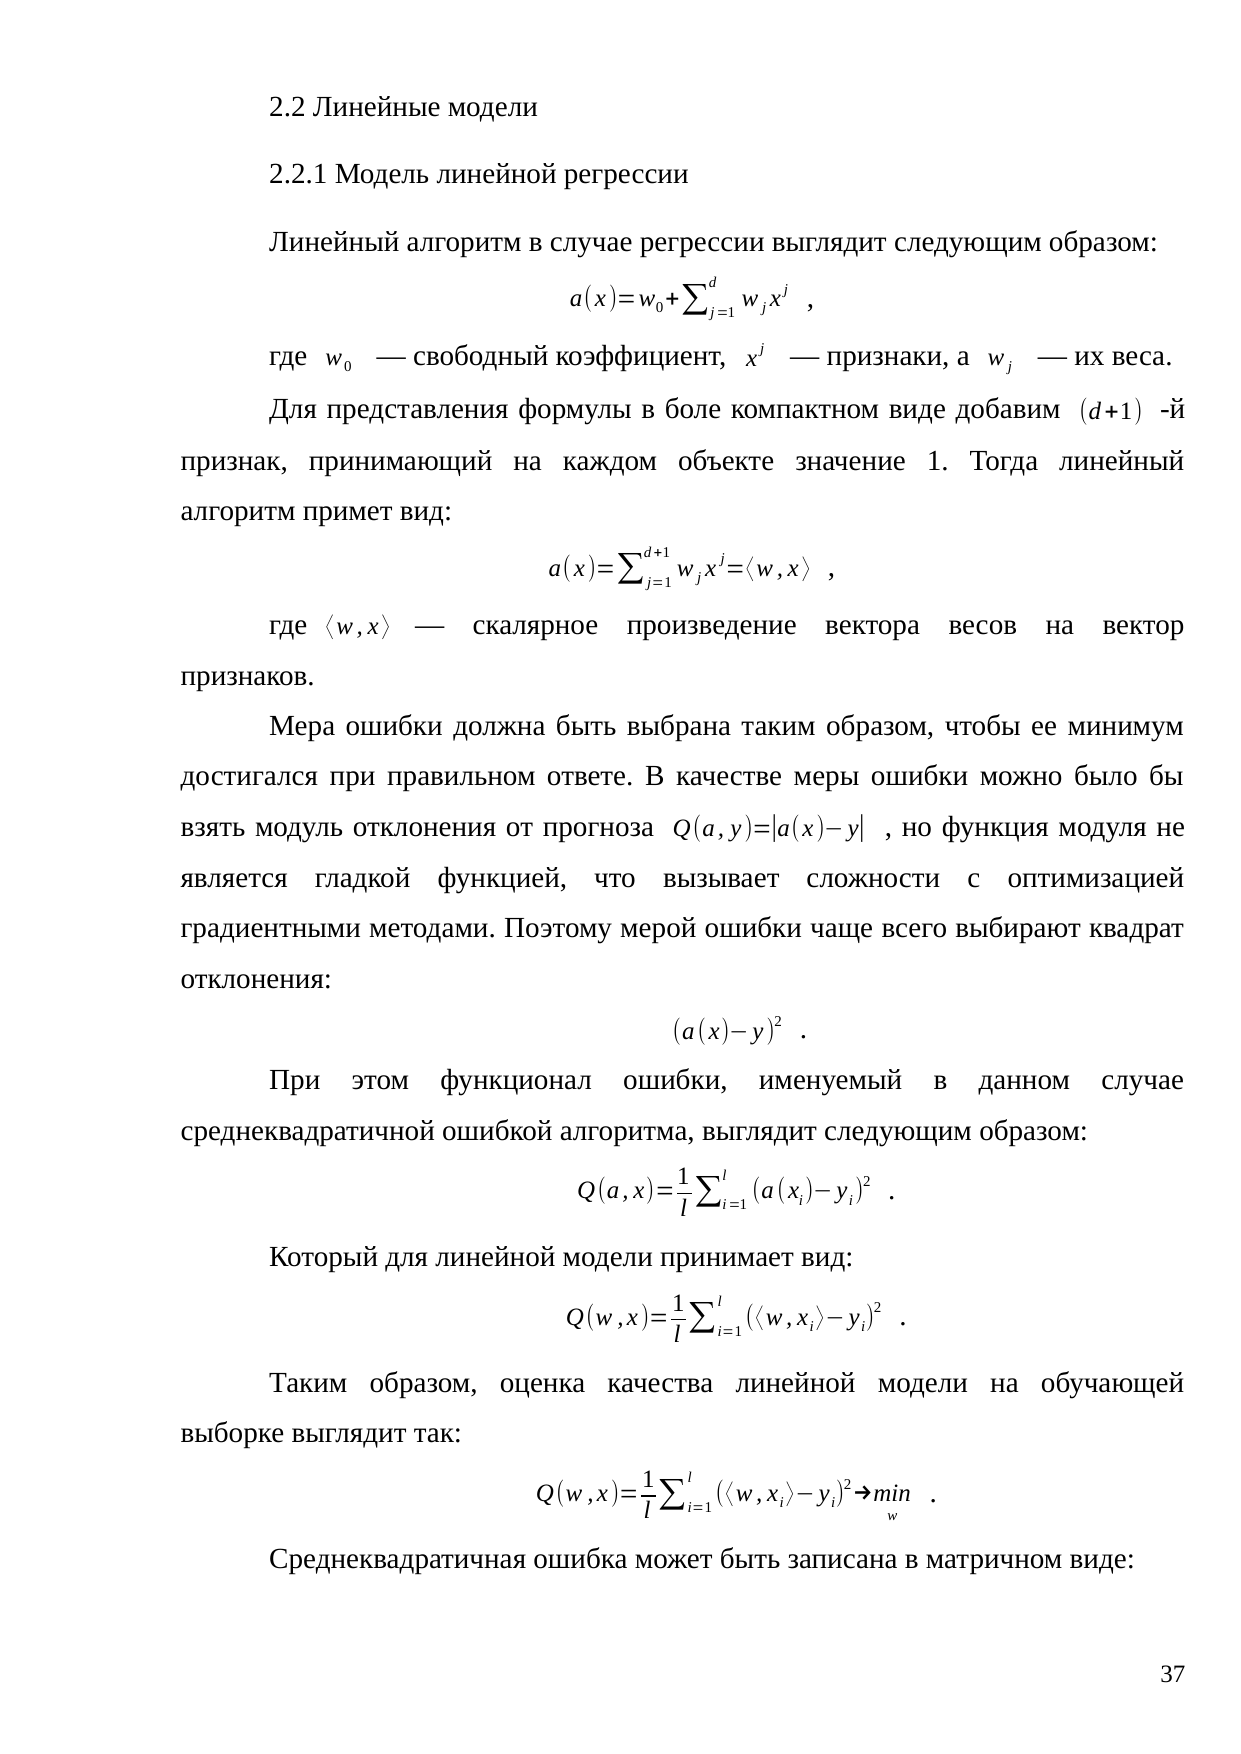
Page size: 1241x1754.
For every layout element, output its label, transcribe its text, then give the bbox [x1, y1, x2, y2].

text . [180, 1289, 1185, 1348]
text 2.2.1 Модель линейной регрессии [180, 157, 1185, 190]
text где — свободный коэффициент, — признаки, а — их веса. [180, 338, 1185, 374]
text При этом функционал ошибки, именуемый в данном случае среднеквадратичной ошибкой алгоритма, выглядит следующим образом: [180, 1062, 1185, 1146]
text 2.2 Линейные модели [180, 89, 1185, 123]
text Среднеквадратичная ошибка может быть записана в матричном виде: [180, 1541, 1185, 1575]
text Который для линейной модели принимает вид: [180, 1239, 1185, 1272]
text . [180, 1466, 1185, 1524]
text Для представления формулы в боле компактном виде добавим-й признак, принимающий на каждом объекте значение 1. Тогда линейный алгоритм примет вид: [180, 391, 1185, 526]
text Линейный алгоритм в случае регрессии выглядит следующим образом: [180, 224, 1185, 257]
text Мера ошибки должна быть выбрана таким образом, чтобы ее минимум достигался при правильном ответе. В качестве меры ошибки можно было бы взять модуль отклонения от прогноза, но функция модуля не является гладкой функцией, что вызывает сложности с оптимизацией градиентными методами. Поэтому мерой ошибки чаще всего выбирают квадрат отклонения: [180, 708, 1185, 994]
text . [180, 1011, 1185, 1046]
text . [180, 1163, 1185, 1222]
text , [180, 274, 1185, 321]
text Таким образом, оценка качества линейной модели на обучающей выборке выглядит так: [180, 1365, 1185, 1449]
text , [180, 543, 1185, 591]
text где — скалярное произведение вектора весов на вектор признаков. [180, 607, 1185, 691]
